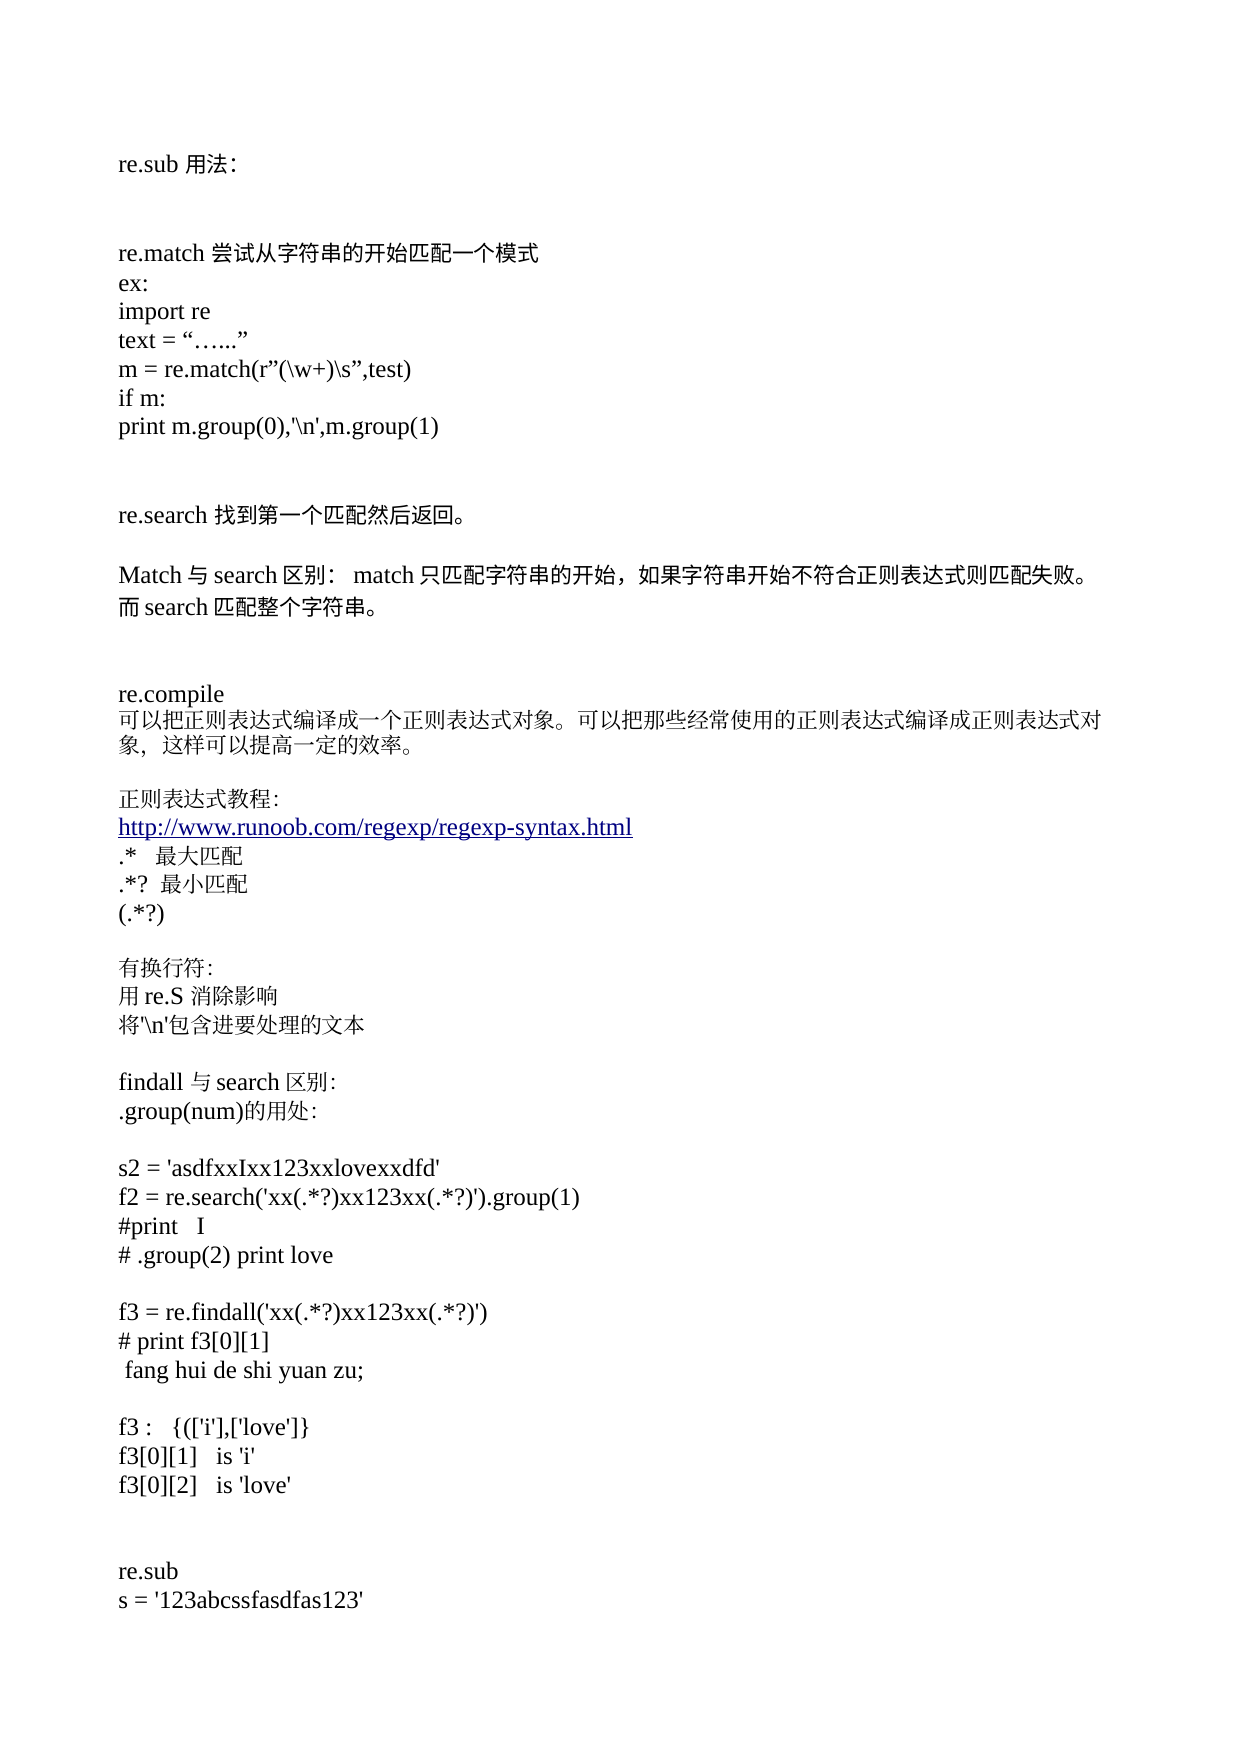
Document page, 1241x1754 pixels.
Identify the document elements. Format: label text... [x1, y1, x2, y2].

text .* 最大匹配 [118, 841, 1122, 869]
text .group(num)的用处： [118, 1096, 1122, 1125]
text http://www.runoob.com/regexp/regexp-syntax.html [118, 812, 1122, 841]
text 而search匹配整个字符串。 [118, 590, 1122, 621]
text Match与 search区别： match只匹配字符串的开始，如果字符串开始不符合正则表达式则匹配失败。 [118, 558, 1122, 590]
text f3 : {(['i'],['love']} [118, 1412, 1122, 1441]
text fang hui de shi yuan zu; [118, 1355, 1122, 1383]
text 正则表达式教程： [118, 787, 1122, 812]
text re.sub 用法： [118, 147, 1122, 178]
text import re [118, 296, 1122, 325]
text .*? 最小匹配 [118, 869, 1122, 898]
text re.match 尝试从字符串的开始匹配一个模式 [118, 236, 1122, 268]
text f2 = re.search('xx(.*?)xx123xx(.*?)').group(1) [118, 1182, 1122, 1211]
text re.sub [118, 1556, 1122, 1585]
text # .group(2) print love [118, 1240, 1122, 1268]
text 将'\n'包含进要处理的文本 [118, 1010, 1122, 1038]
text f3[0][2] is 'love' [118, 1470, 1122, 1498]
text re.search 找到第一个匹配然后返回。 [118, 498, 1122, 529]
text #print I [118, 1211, 1122, 1240]
text ex: [118, 268, 1122, 296]
text (.*?) [118, 898, 1122, 927]
text f3[0][1] is 'i' [118, 1441, 1122, 1470]
text # print f3[0][1] [118, 1326, 1122, 1355]
text print m.group(0),'\n',m.group(1) [118, 411, 1122, 440]
text re.compile [118, 679, 1122, 708]
text 可以把正则表达式编译成一个正则表达式对象。可以把那些经常使用的正则表达式编译成正则表达式对象，这样可以提高一定的效率。 [118, 708, 1122, 758]
text 用re.S 消除影响 [118, 981, 1122, 1010]
text s2 = 'asdfxxIxx123xxlovexxdfd' [118, 1153, 1122, 1182]
text 有换行符： [118, 956, 1122, 981]
text m = re.match(r”(\w+)\s”,test) [118, 354, 1122, 383]
text text = “…...” [118, 325, 1122, 354]
text s = '123abcssfasdfas123' [118, 1585, 1122, 1613]
text if m: [118, 383, 1122, 411]
text findall 与search区别： [118, 1067, 1122, 1096]
text f3 = re.findall('xx(.*?)xx123xx(.*?)') [118, 1297, 1122, 1326]
